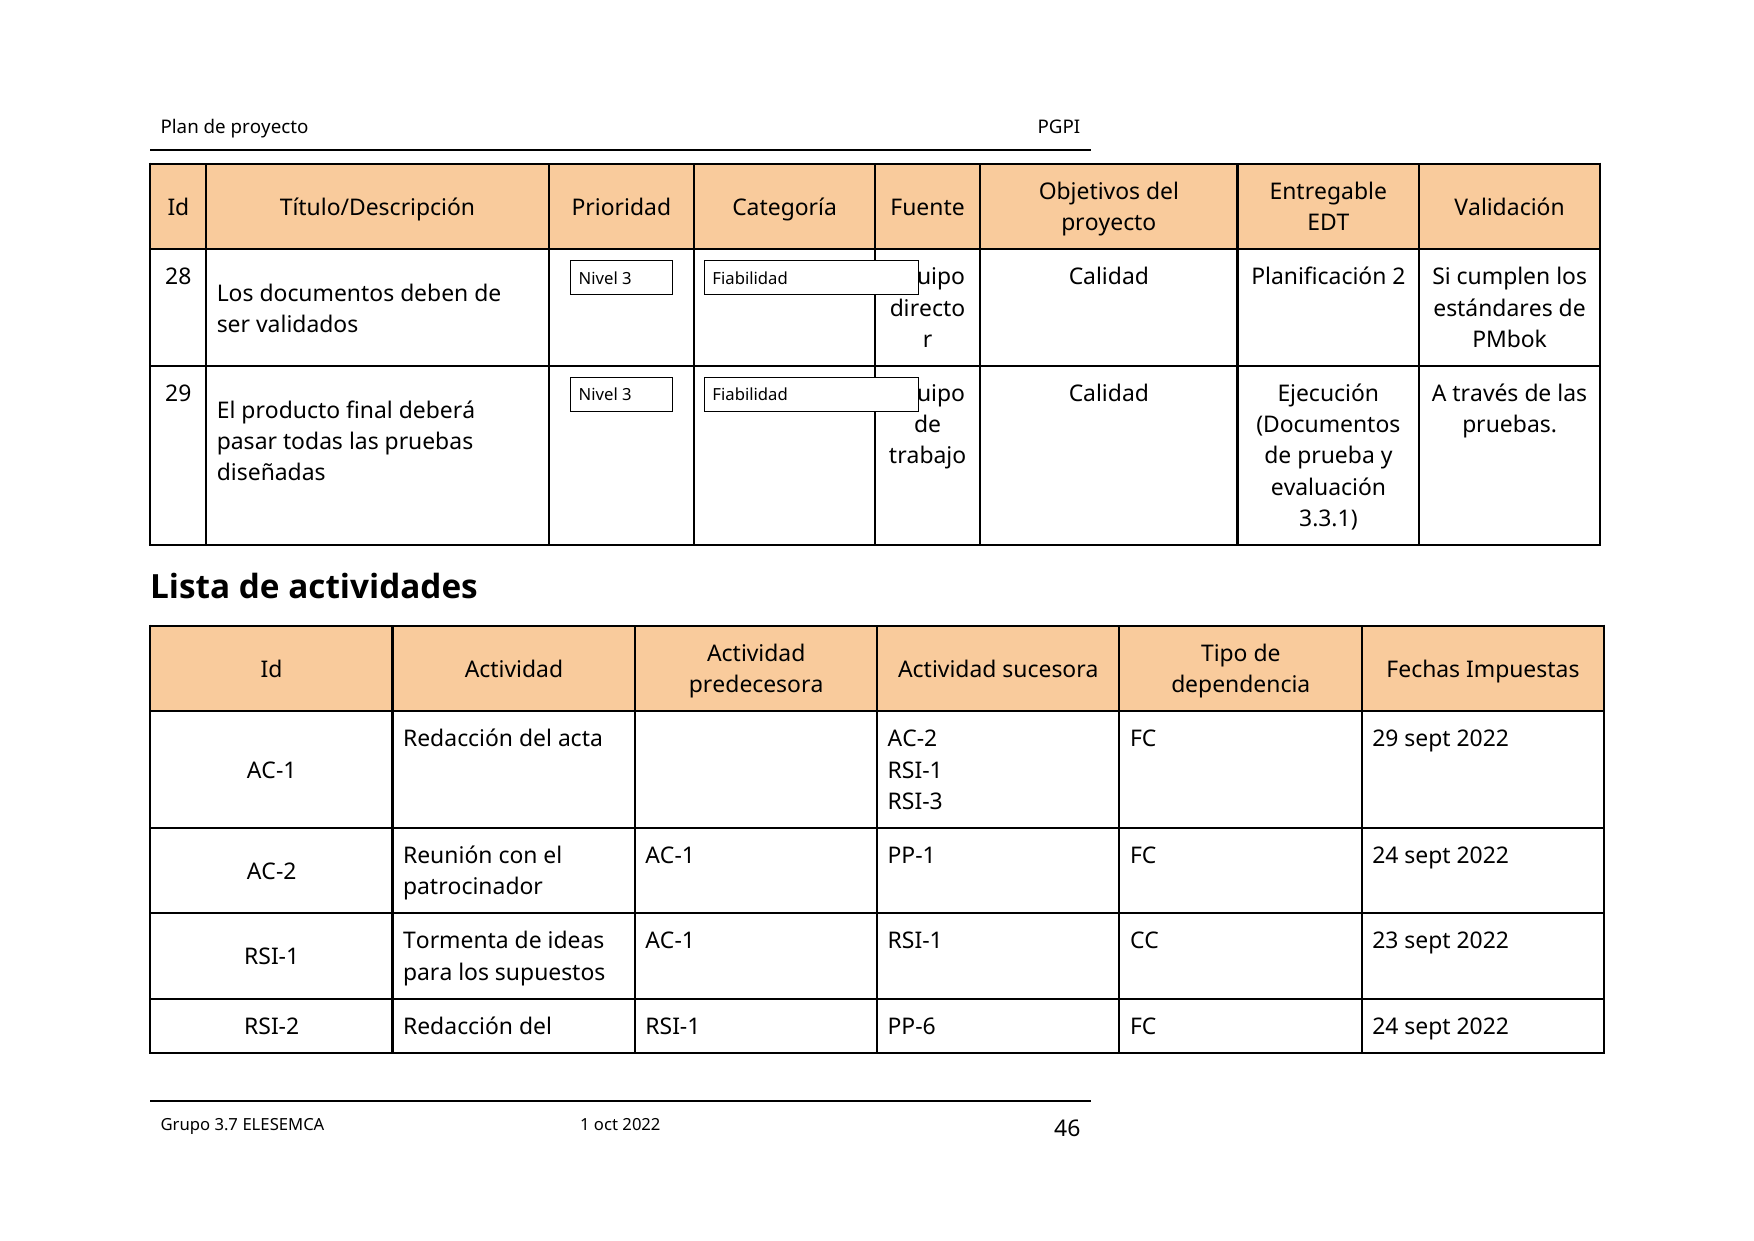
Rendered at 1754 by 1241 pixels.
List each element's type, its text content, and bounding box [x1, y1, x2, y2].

table_cell [550, 367, 693, 544]
table_cell Calidad [981, 250, 1236, 364]
table_cell AC-1 [636, 829, 876, 912]
table_cell Reunión con el patrocinador [394, 829, 634, 912]
table_header Actividad sucesora [878, 627, 1118, 710]
table_cell PP-6 [878, 1000, 1118, 1052]
table_cell RSI-2 [151, 1000, 391, 1052]
table_cell AC-2 [151, 829, 391, 912]
table_cell 28 [151, 250, 205, 364]
table_cell 29 sept 2022 [1363, 712, 1603, 827]
table_cell AC-1 [636, 914, 876, 997]
table_header Tipo de dependencia [1120, 627, 1361, 710]
table_cell El producto final deberá pasar todas las pruebas diseñadas [207, 367, 548, 544]
table_cell RSI-1 [636, 1000, 876, 1052]
subtitle Lista de actividades [150, 562, 1604, 608]
table_cell [695, 250, 874, 364]
table_cell 29 [151, 367, 205, 544]
table_cell Calidad [981, 367, 1236, 544]
table_cell RSI-1 [878, 914, 1118, 997]
table_cell [695, 367, 874, 544]
table_cell Equipo director [876, 250, 979, 364]
table_cell [636, 712, 876, 827]
table_cell RSI-1 [151, 914, 391, 997]
table_header Título/Descripción [207, 165, 548, 248]
table_cell Equipo de trabajo [876, 367, 979, 544]
table_header Id [151, 165, 205, 248]
table_cell Tormenta de ideas para los supuestos [394, 914, 634, 997]
table_cell 24 sept 2022 [1363, 829, 1603, 912]
table_cell Redacción del acta [394, 712, 634, 827]
table_header Fuente [876, 165, 979, 248]
table_cell Planificación 2 [1239, 250, 1418, 364]
table_cell AC-2 RSI-1 RSI-3 [878, 712, 1118, 827]
table_cell AC-1 [151, 712, 391, 827]
table_cell CC [1120, 914, 1361, 997]
table_header Objetivos del proyecto [981, 165, 1236, 248]
table_cell Redacción del [394, 1000, 634, 1052]
table_cell Ejecución (Documentos de prueba y evaluación 3.3.1) [1239, 367, 1418, 544]
table_header Validación [1420, 165, 1599, 248]
table_cell PP-1 [878, 829, 1118, 912]
table_cell FC [1120, 712, 1361, 827]
table_cell 23 sept 2022 [1363, 914, 1603, 997]
table_header Fechas Impuestas [1363, 627, 1603, 710]
table_cell 24 sept 2022 [1363, 1000, 1603, 1052]
table_header Id [151, 627, 391, 710]
table_cell Si cumplen los estándares de PMbok [1420, 250, 1599, 364]
table_cell Los documentos deben de ser validados [207, 250, 548, 364]
table_cell FC [1120, 1000, 1361, 1052]
table_cell A través de las pruebas. [1420, 367, 1599, 544]
table_cell [550, 250, 693, 364]
table_header Entregable EDT [1239, 165, 1418, 248]
table_cell FC [1120, 829, 1361, 912]
table_header Categoría [695, 165, 874, 248]
table_header Actividad predecesora [636, 627, 876, 710]
table_header Actividad [394, 627, 634, 710]
table_header Prioridad [550, 165, 693, 248]
